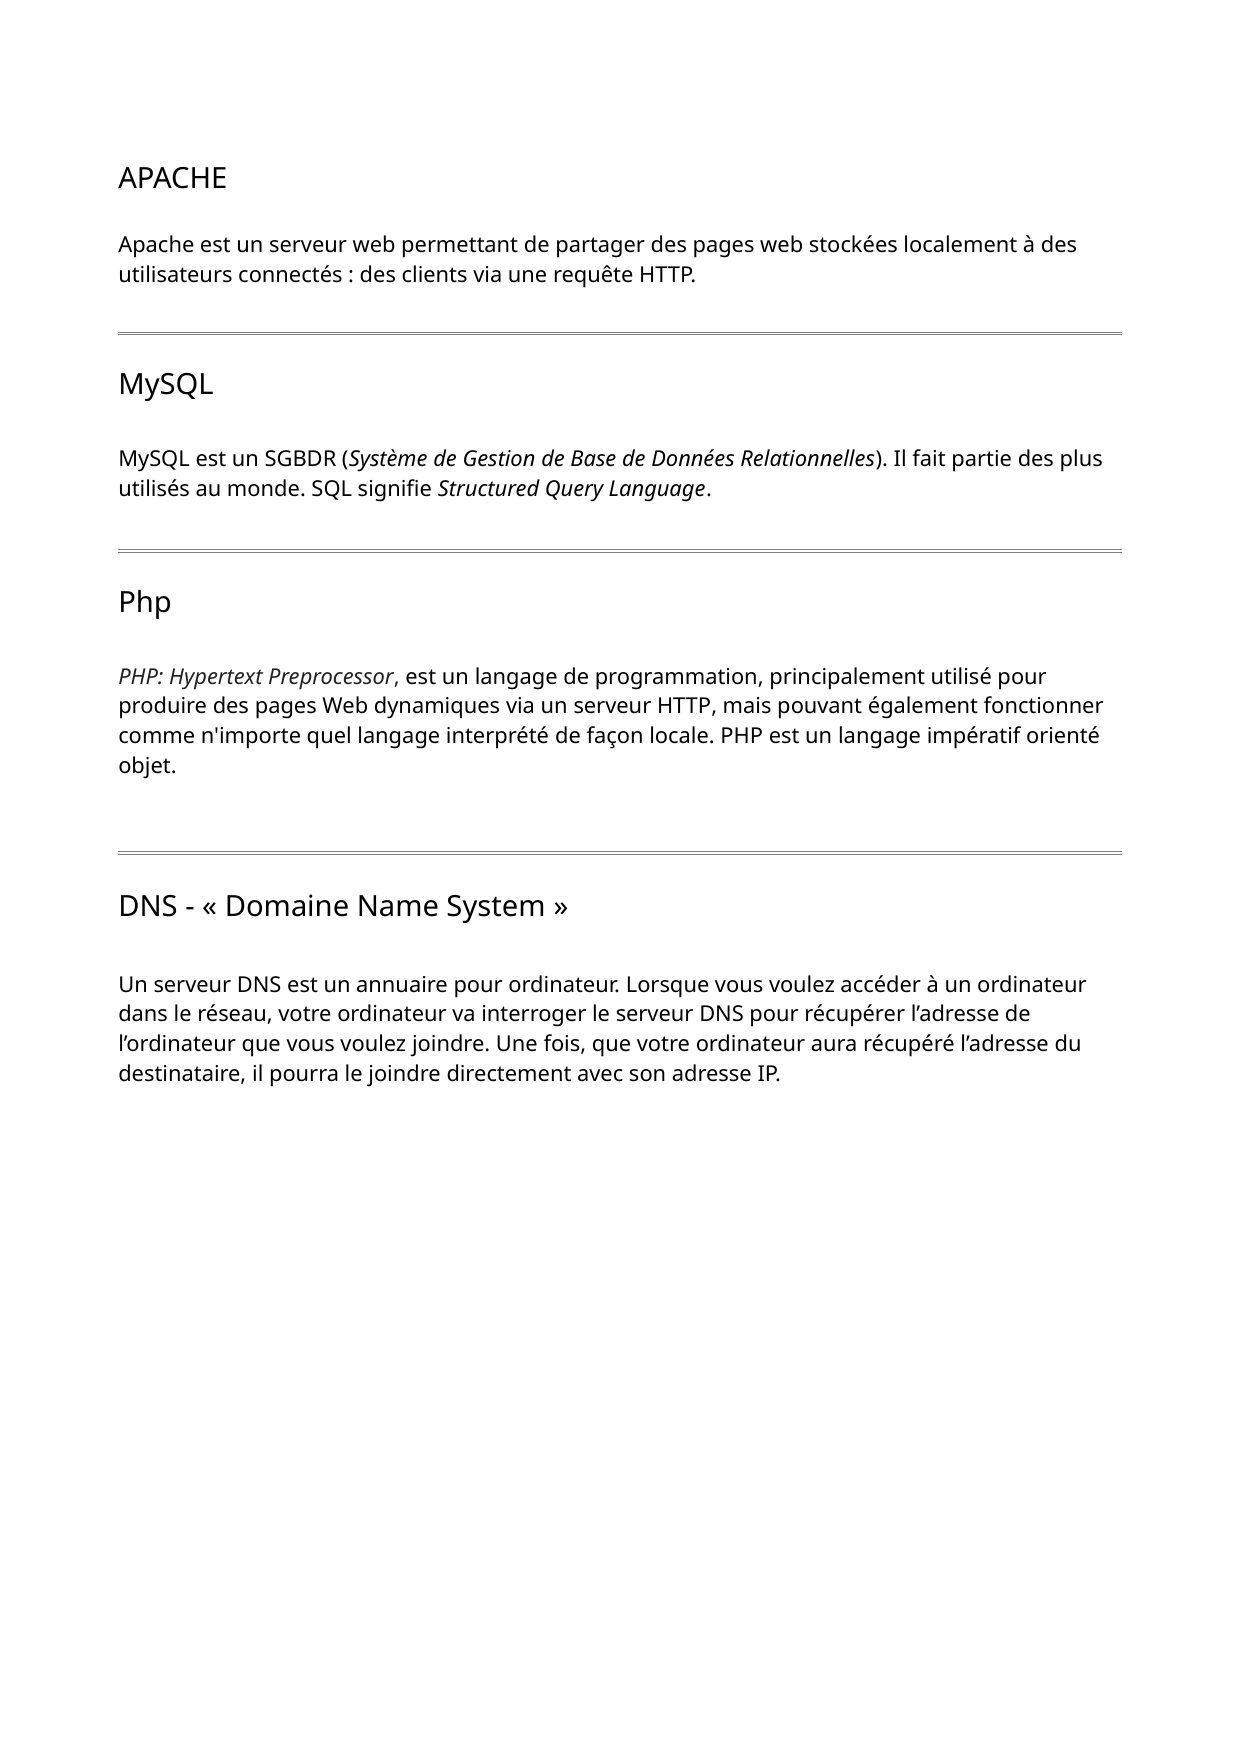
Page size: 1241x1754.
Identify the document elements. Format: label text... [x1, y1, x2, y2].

text Apache est un serveur web permettant de partager des pages web stockées localement à des utilisateurs connectés : des clients via une requête HTTP. [118, 229, 1122, 289]
text MySQL est un SGBDR (Système de Gestion de Base de Données Relationnelles). Il fait partie des plus utilisés au monde. SQL signifie Structured Query Language. [118, 443, 1122, 503]
text DNS - « Domaine Name System » [118, 883, 1122, 926]
text MySQL [118, 364, 1122, 403]
text APACHE [118, 158, 1122, 197]
text Un serveur DNS est un annuaire pour ordinateur. Lorsque vous voulez accéder à un ordinateur dans le réseau, votre ordinateur va interroger le serveur DNS pour récupérer l’adresse de l’ordinateur que vous voulez joindre. Une fois, que votre ordinateur aura récupéré l’adresse du destinataire, il pourra le joindre directement avec son adresse IP. [118, 969, 1122, 1088]
text PHP: Hypertext Preprocessor, est un langage de programmation, principalement utilisé pour produire des pages Web dynamiques via un serveur HTTP, mais pouvant également fonctionner comme n'importe quel langage interprété de façon locale. PHP est un langage impératif orienté objet. [118, 661, 1122, 780]
text Php [118, 581, 1122, 621]
